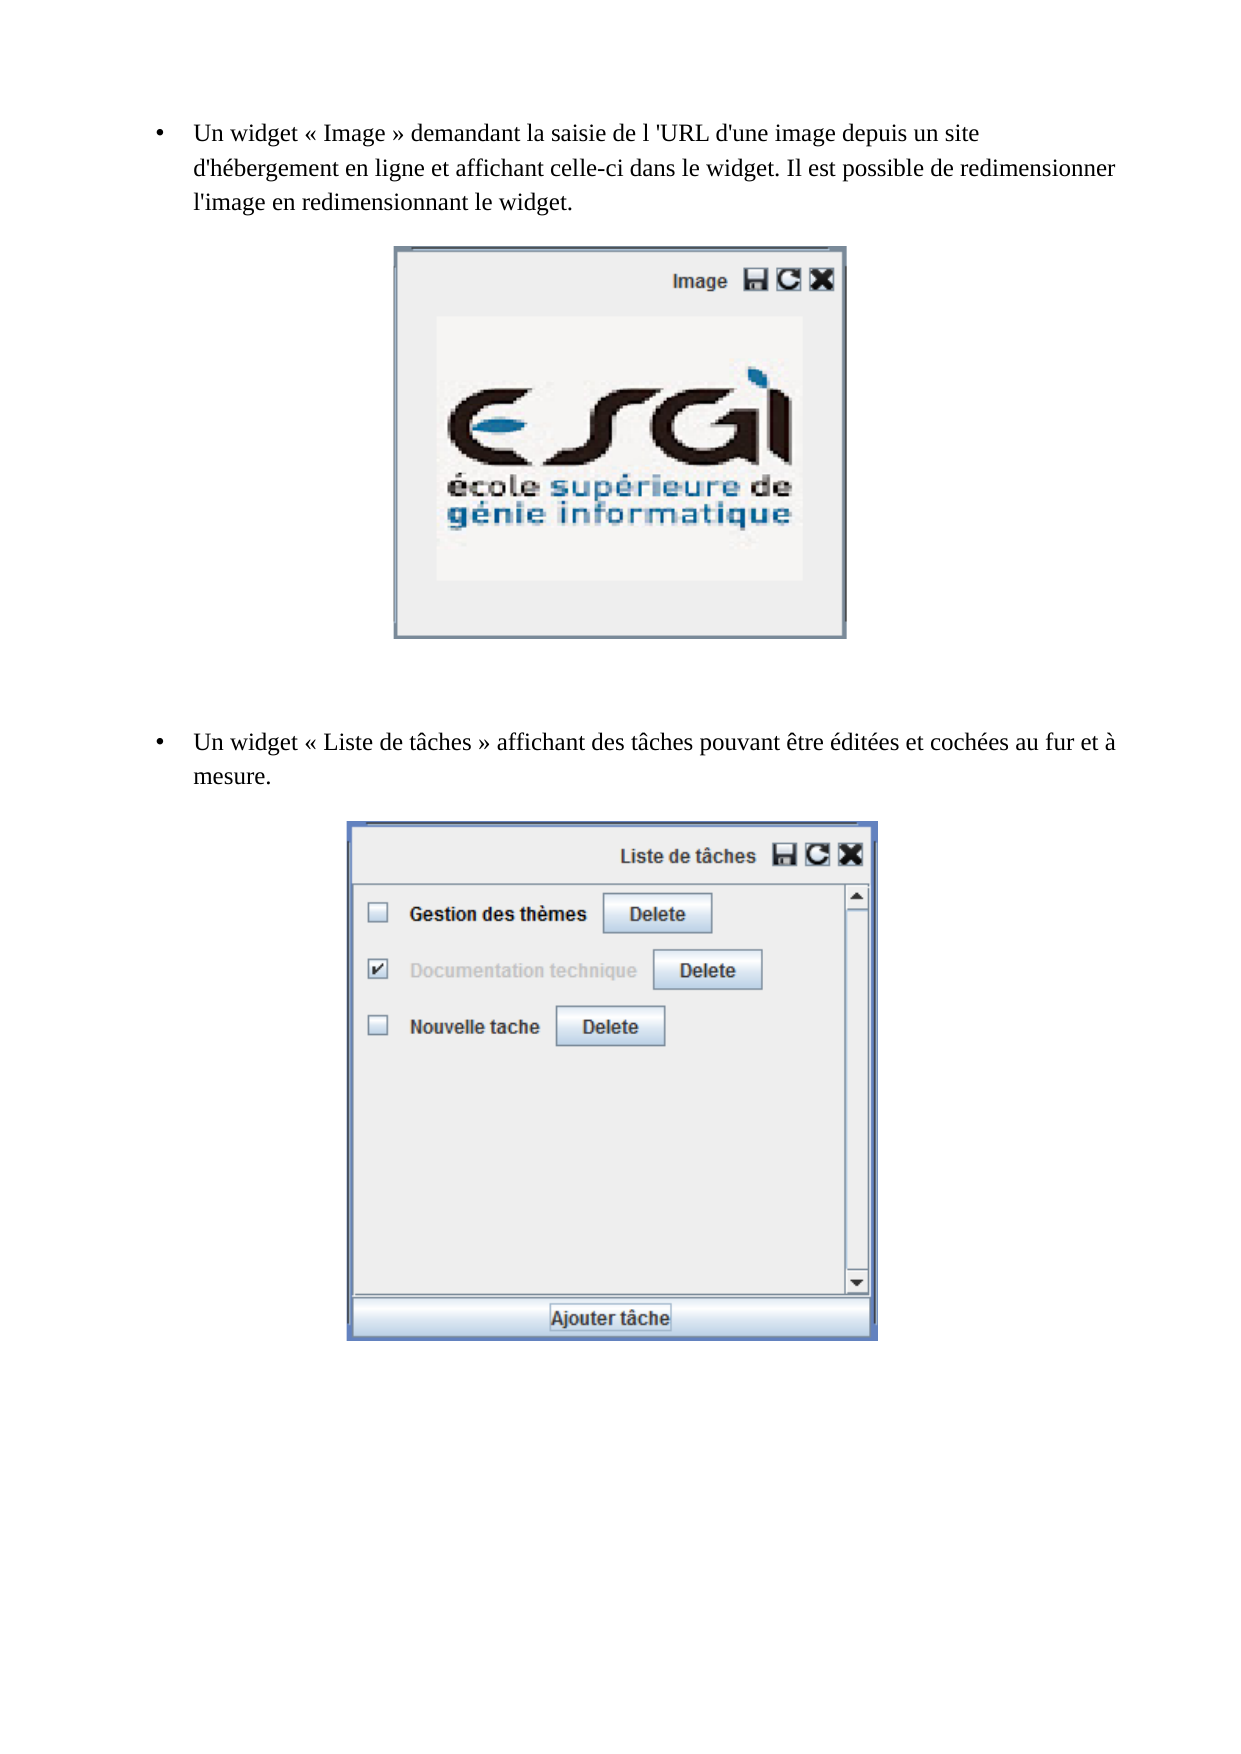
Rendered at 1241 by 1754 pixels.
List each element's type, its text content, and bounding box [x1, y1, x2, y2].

picture [346, 821, 878, 1341]
list Un widget « Liste de tâches » affichant des tâches pouvant être éditées et cochées au fur et à mesure. [156, 727, 1122, 790]
list Un widget « Image » demandant la saisie de l 'URL d'une image depuis un site d'hébergement en ligne et affichant celle-ci dans le widget. Il est possible de redimensionner l'image en redimensionnant le widget. [156, 118, 1122, 216]
picture [393, 246, 847, 639]
